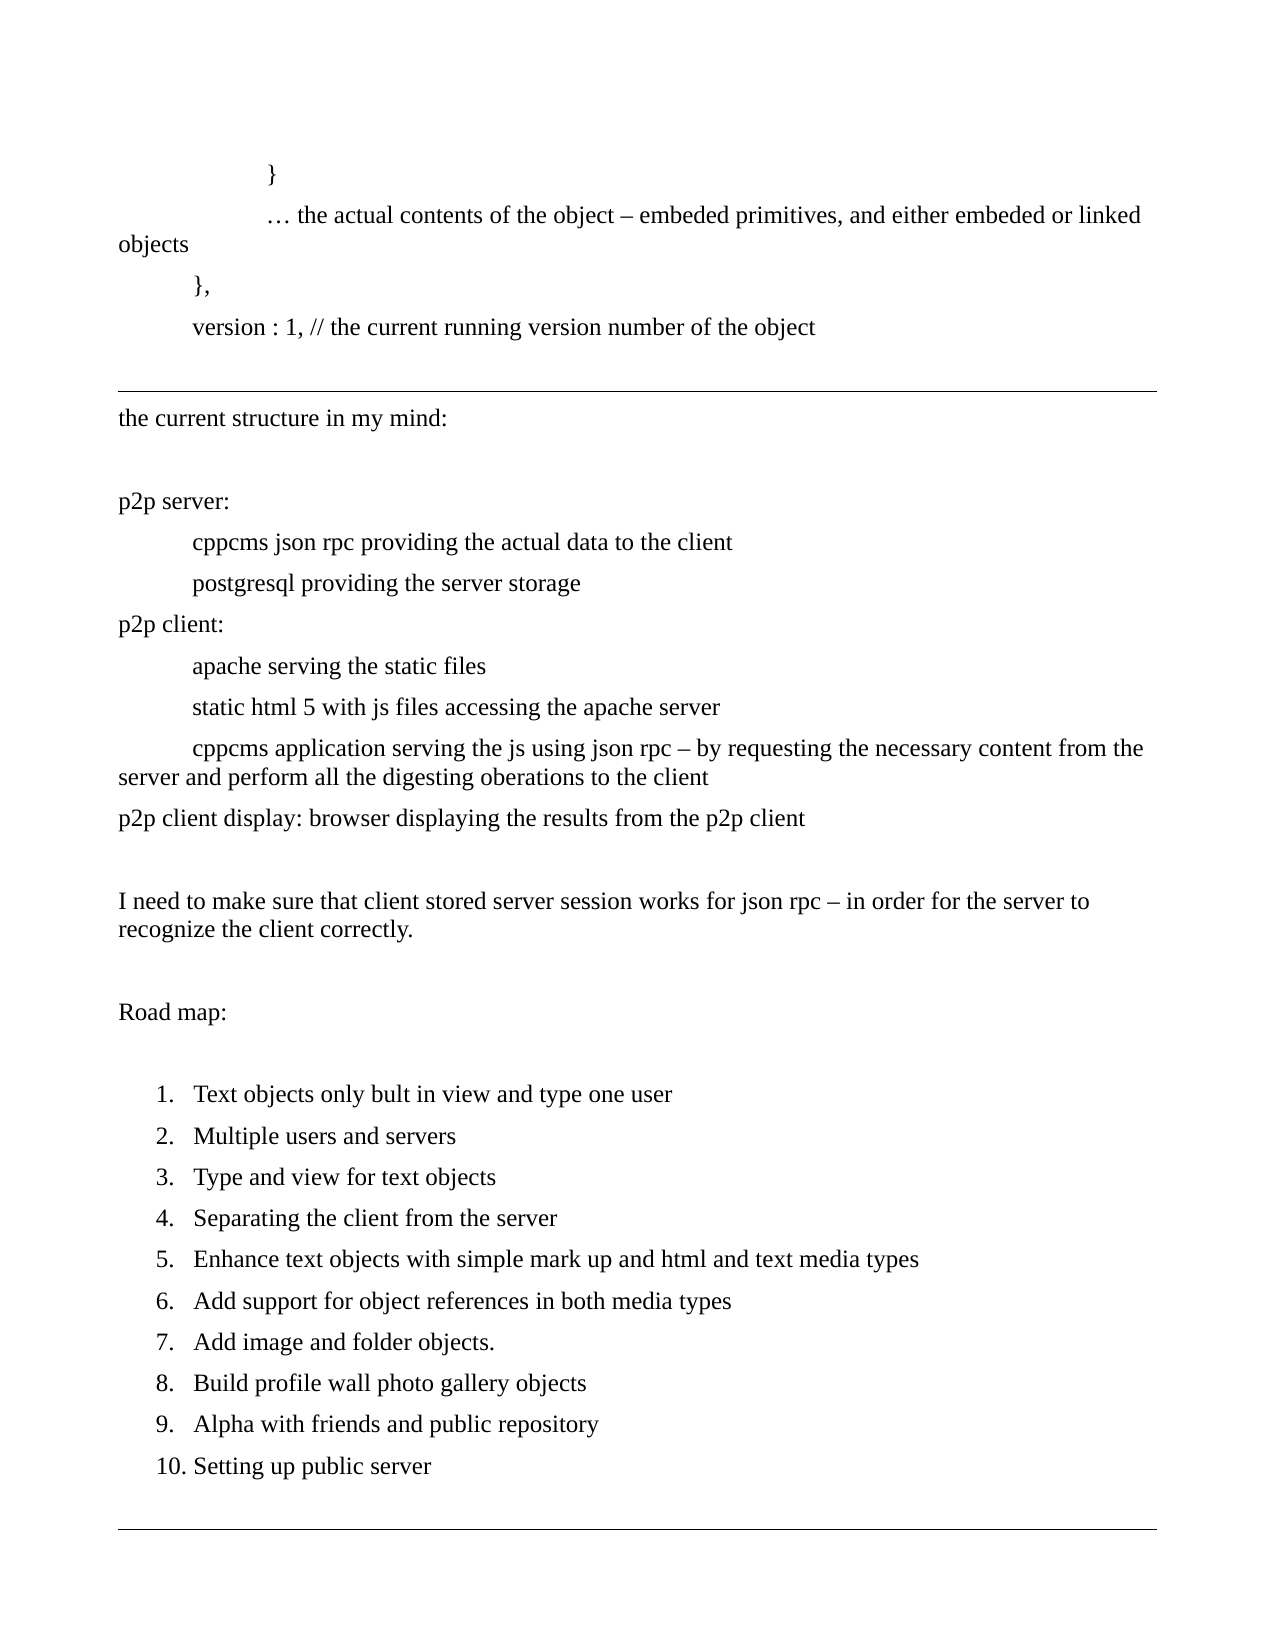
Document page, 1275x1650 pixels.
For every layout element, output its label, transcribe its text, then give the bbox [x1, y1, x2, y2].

text apache serving the static files [118, 651, 1157, 679]
text … the actual contents of the object – embeded primitives, and either embeded or linked objects [118, 201, 1157, 258]
text } [118, 159, 1157, 188]
list Text objects only bult in view and type one user [156, 1079, 1157, 1108]
text the current structure in my mind: [118, 403, 1157, 432]
text p2p client display: browser displaying the results from the p2p client [118, 803, 1157, 832]
list Type and view for text objects [156, 1162, 1157, 1191]
text }, [118, 271, 1157, 299]
text p2p server: [118, 486, 1157, 514]
list Add support for object references in both media types [156, 1286, 1157, 1314]
list Setting up public server [156, 1451, 1157, 1479]
list Enhance text objects with simple mark up and html and text media types [156, 1244, 1157, 1273]
list Alpha with friends and public repository [156, 1409, 1157, 1438]
text static html 5 with js files accessing the apache server [118, 692, 1157, 721]
list Separating the client from the server [156, 1203, 1157, 1232]
text I need to make sure that client stored server session works for json rpc – in order for the server to recognize the client correctly. [118, 886, 1157, 943]
text p2p client: [118, 609, 1157, 638]
list Add image and folder objects. [156, 1327, 1157, 1356]
text version : 1, // the current running version number of the object [118, 312, 1157, 341]
text postgresql providing the server storage [118, 568, 1157, 597]
text Road map: [118, 997, 1157, 1026]
list Multiple users and servers [156, 1121, 1157, 1149]
text cppcms json rpc providing the actual data to the client [118, 527, 1157, 556]
list Build profile wall photo gallery objects [156, 1368, 1157, 1397]
text cppcms application serving the js using json rpc – by requesting the necessary content from the server and perform all the digesting oberations to the client [118, 733, 1157, 791]
